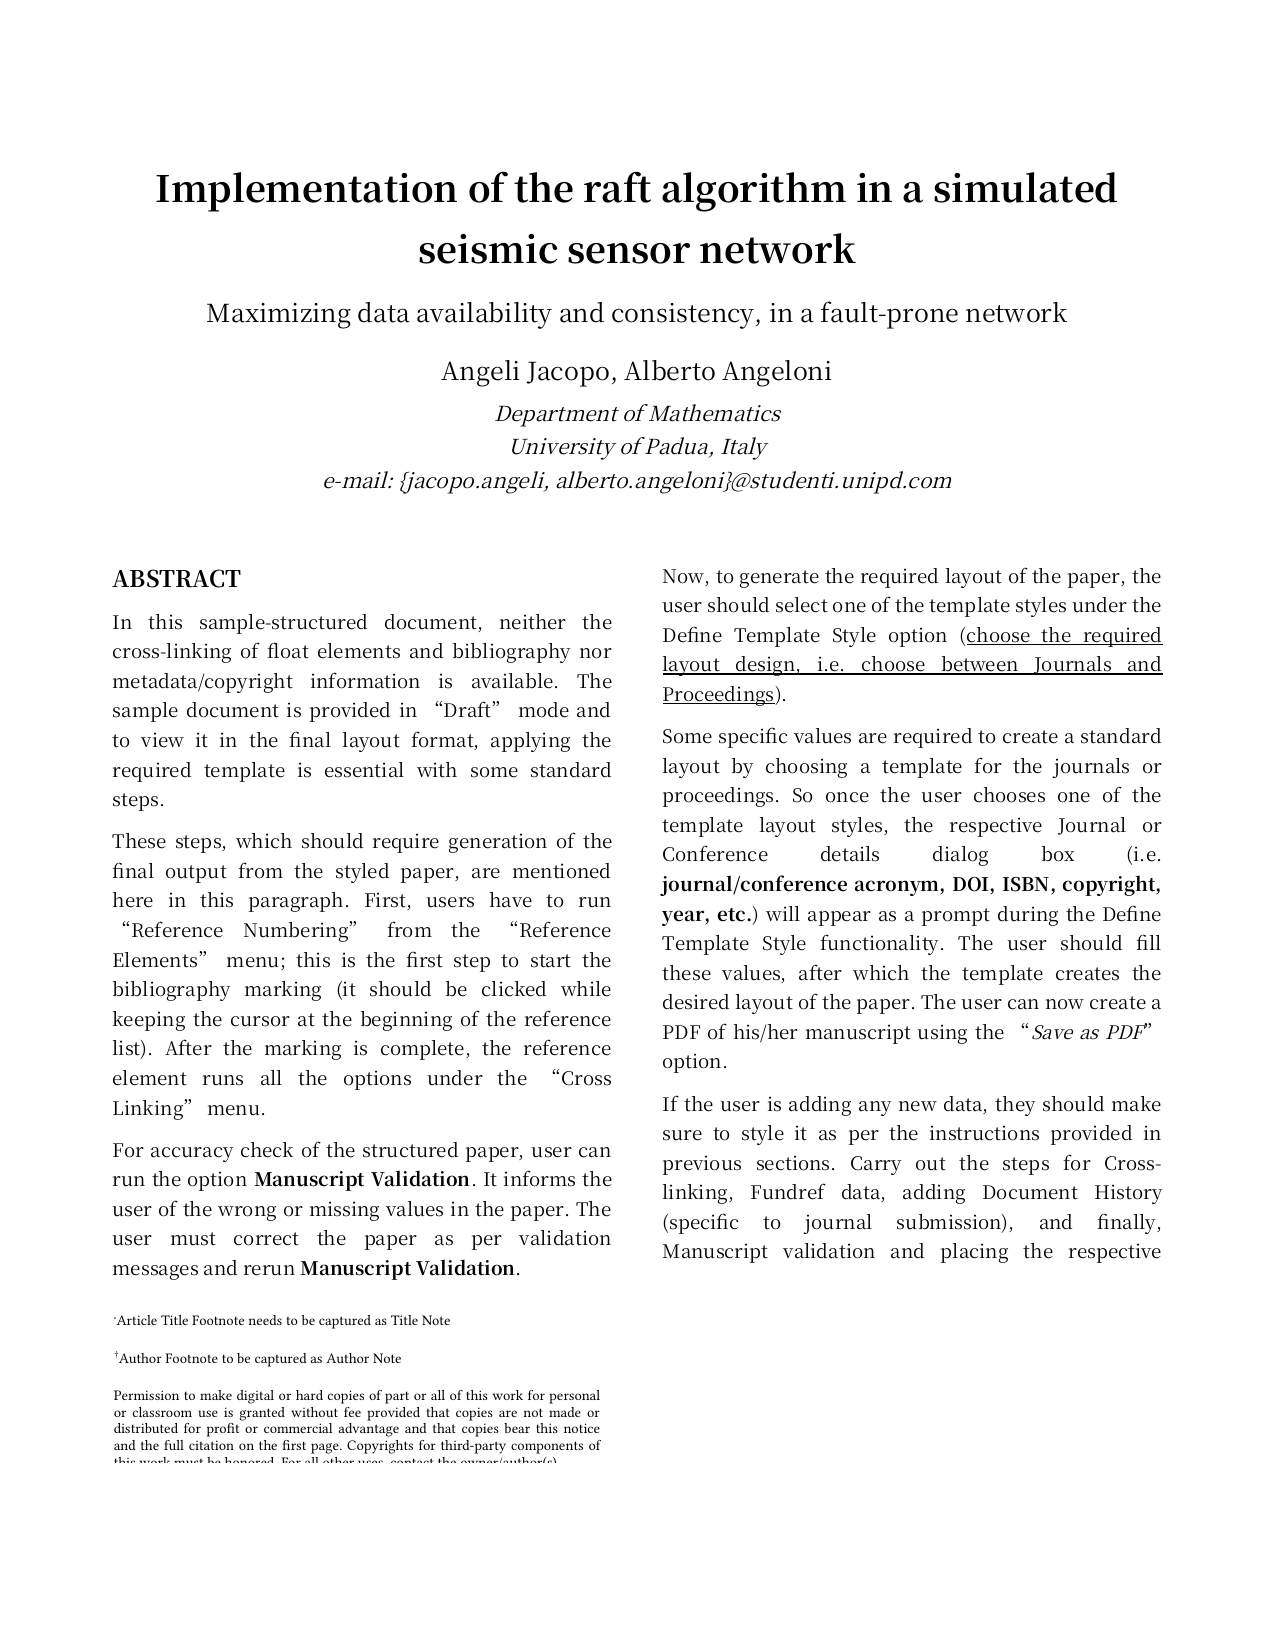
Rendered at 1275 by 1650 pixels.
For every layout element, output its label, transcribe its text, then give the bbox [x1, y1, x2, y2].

title Implementation of the raft algorithm in a simulated seismic sensor network [112, 161, 1162, 273]
text ABSTRACT [112, 561, 612, 594]
text Some specific values are required to create a standard layout by choosing a template for the journals or proceedings. So once the user chooses one of the template layout styles, the respective Journal or Conference details dialog box (i.e. journal/conference acronym, DOI, ISBN, copyright, year, etc.) will appear as a prompt during the Define Template Style functionality. The user should fill these values, after which the template creates the desired layout of the paper. The user can now create a PDF of his/her manuscript using the “Save as PDF” option. [662, 722, 1162, 1074]
text †Author Footnote to be captured as Author Note [113, 1350, 601, 1367]
subtitle Maximizing data availability and consistency, in a fault-prone network [112, 294, 1162, 330]
text ∗Article Title Footnote needs to be captured as Title Note [113, 1313, 601, 1329]
text These steps, which should require generation of the final output from the styled paper, are mentioned here in this paragraph. First, users have to run “Reference Numbering” from the “Reference Elements” menu; this is the first step to start the bibliography marking (it should be clicked while keeping the cursor at the beginning of the reference list). After the marking is complete, the reference element runs all the options under the “Cross Linking” menu. [112, 827, 612, 1120]
text For accuracy check of the structured paper, user can run the option Manuscript Validation. It informs the user of the wrong or missing values in the paper. The user must correct the paper as per validation messages and rerun Manuscript Validation. [112, 1136, 612, 1281]
text If the user is adding any new data, they should make sure to style it as per the instructions provided in previous sections. Carry out the steps for Cross-linking, Fundref data, adding Document History (specific to journal submission), and finally, Manuscript validation and placing the respective [662, 1089, 1162, 1264]
text Proceedings). [662, 674, 1162, 707]
text Now, to generate the required layout of the paper, the user should select one of the template styles under the Define Template Style option (choose the required layout design, i.e. choose between Journals and [662, 561, 1162, 673]
text Permission to make digital or hard copies of part or all of this work for personal or classroom use is granted without fee provided that copies are not made or distributed for profit or commercial advantage and that copies bear this notice and the full citation on the first page. Copyrights for third-party components of this work must be honored. For all other uses, contact the owner/author(s). [113, 1388, 601, 1463]
table_header Angeli Jacopo, Alberto Angeloni Department of Mathematics University of Padua, Italy e-mail: {jacopo.angeli, alberto.angeloni}@studenti.unipd.com [113, 340, 1162, 503]
text In this sample-structured document, neither the cross-linking of float elements and bibliography nor metadata/copyright information is available. The sample document is provided in “Draft” mode and to view it in the final layout format, applying the required template is essential with some standard steps. [112, 608, 612, 812]
